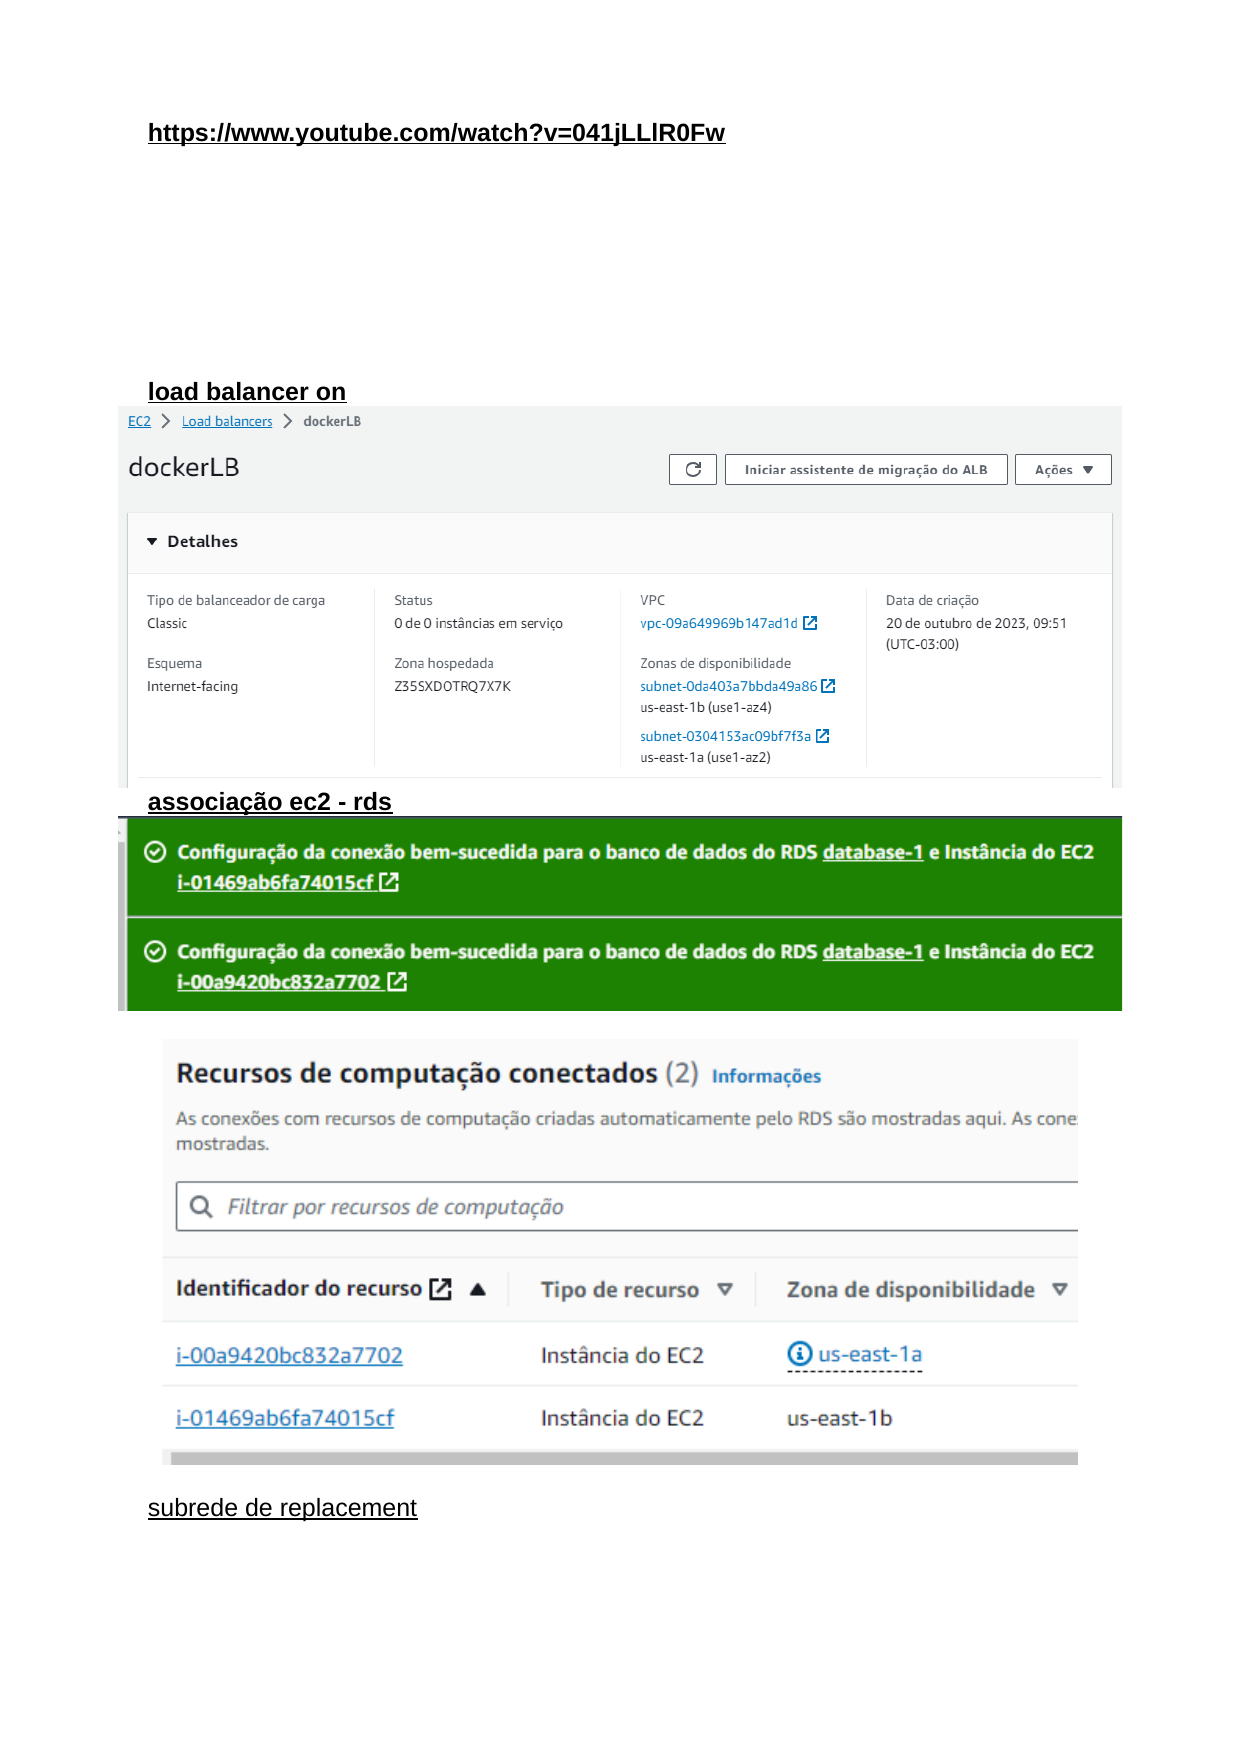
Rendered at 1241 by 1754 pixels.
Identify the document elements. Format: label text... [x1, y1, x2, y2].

picture [118, 816, 1123, 1011]
text load balancer on [118, 377, 1122, 406]
picture [118, 406, 1123, 788]
text subrede de replacement [118, 1493, 1122, 1522]
picture [162, 1039, 1078, 1465]
text https://www.youtube.com/watch?v=041jLLlR0Fw [118, 118, 1122, 147]
text associação ec2 - rds [118, 788, 1122, 816]
